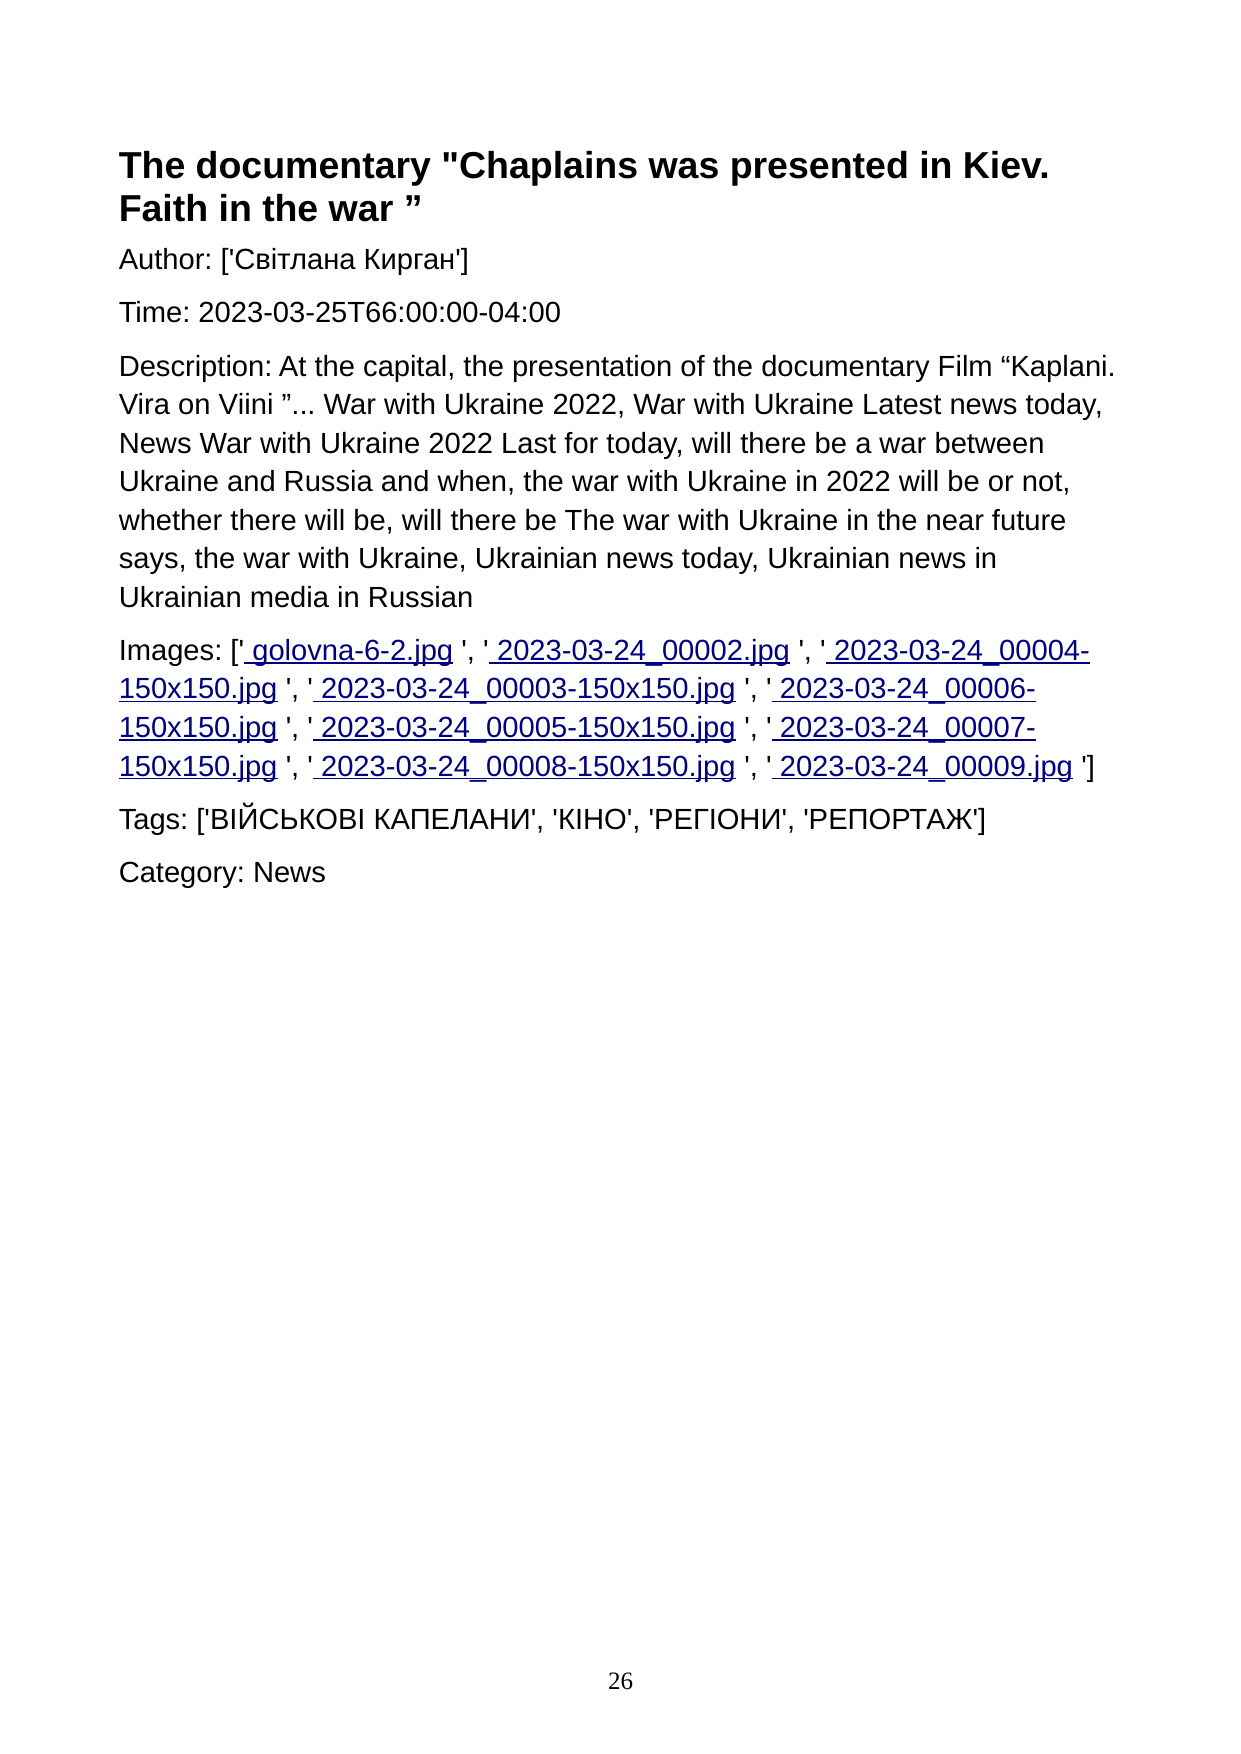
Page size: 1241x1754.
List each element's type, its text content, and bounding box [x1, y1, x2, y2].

text Author: ['Світлана Кирган'] [118, 242, 1122, 276]
text Description: At the capital, the presentation of the documentary Film “Kaplani. Vira on Vіinі ”... War with Ukraine 2022, War with Ukraine Latest news today, News War with Ukraine 2022 Last for today, will there be a war between Ukraine and Russia and when, the war with Ukraine in 2022 will be or not, whether there will be, will there be The war with Ukraine in the near future says, the war with Ukraine, Ukrainian news today, Ukrainian news in Ukrainian media in Russian [118, 348, 1122, 613]
text Images: [' golovna-6-2.jpg ', ' 2023-03-24_00002.jpg ', ' 2023-03-24_00004-150x150.jpg ', ' 2023-03-24_00003-150x150.jpg ', ' 2023-03-24_00006-150x150.jpg ', ' 2023-03-24_00005-150x150.jpg ', ' 2023-03-24_00007-150x150.jpg ', ' 2023-03-24_00008-150x150.jpg ', ' 2023-03-24_00009.jpg '] [118, 633, 1122, 782]
text Category: News [118, 855, 1122, 888]
subtitle The documentary "Chaplains was presented in Kiev. Faith in the war ” [118, 143, 1122, 230]
text Tags: ['ВІЙСЬКОВІ КАПЕЛАНИ', 'КІНО', 'РЕГІОНИ', 'РЕПОРТАЖ'] [118, 802, 1122, 835]
text Time: 2023-03-25T66:00:00-04:00 [118, 295, 1122, 329]
